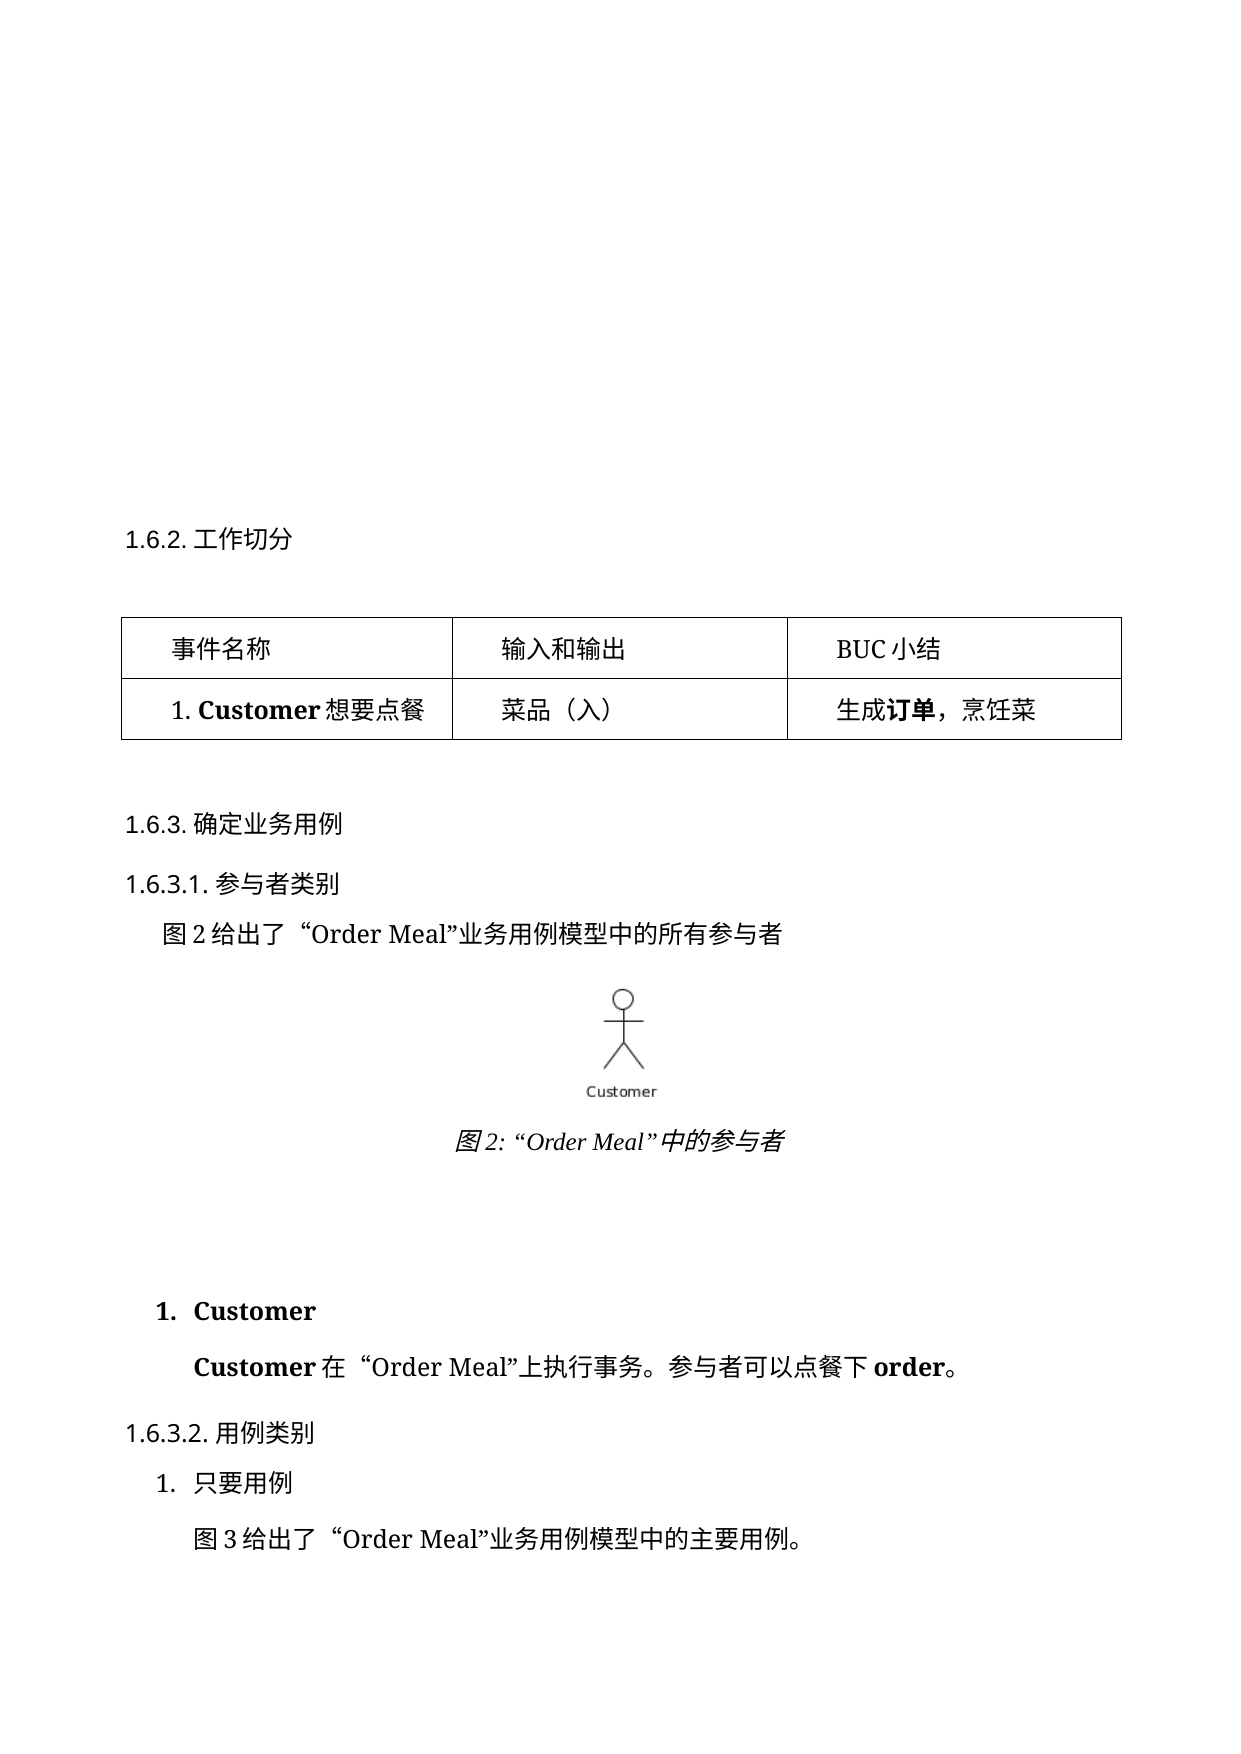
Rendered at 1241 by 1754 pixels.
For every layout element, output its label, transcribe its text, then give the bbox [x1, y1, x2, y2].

picture [543, 976, 697, 1122]
subtitle 参与者类别 [118, 864, 1122, 901]
table_header BUC小结 [788, 618, 1121, 678]
subtitle 用例类别 [118, 1413, 1122, 1449]
text 图2给出了“Order Meal”业务用例模型中的所有参与者 [118, 914, 1122, 951]
text 图 2: “Order Meal”中的参与者 [424, 977, 816, 1158]
table_cell 生成订单，烹饪菜 [788, 679, 1121, 739]
table_cell 菜品（入） [453, 679, 787, 739]
subtitle 工作切分 [118, 519, 1122, 556]
subtitle 确定业务用例 [118, 805, 1122, 841]
table_cell 1. Customer想要点餐 [122, 679, 452, 739]
list 只要用例 [156, 1463, 1122, 1499]
list Customer在“Order Meal”上执行事务。参与者可以点餐下order。 [156, 1347, 1122, 1383]
table_header 输入和输出 [453, 618, 787, 678]
list 图3给出了“Order Meal”业务用例模型中的主要用例。 [156, 1519, 1122, 1556]
table_header 事件名称 [122, 618, 452, 678]
list Customer [156, 1293, 1122, 1327]
